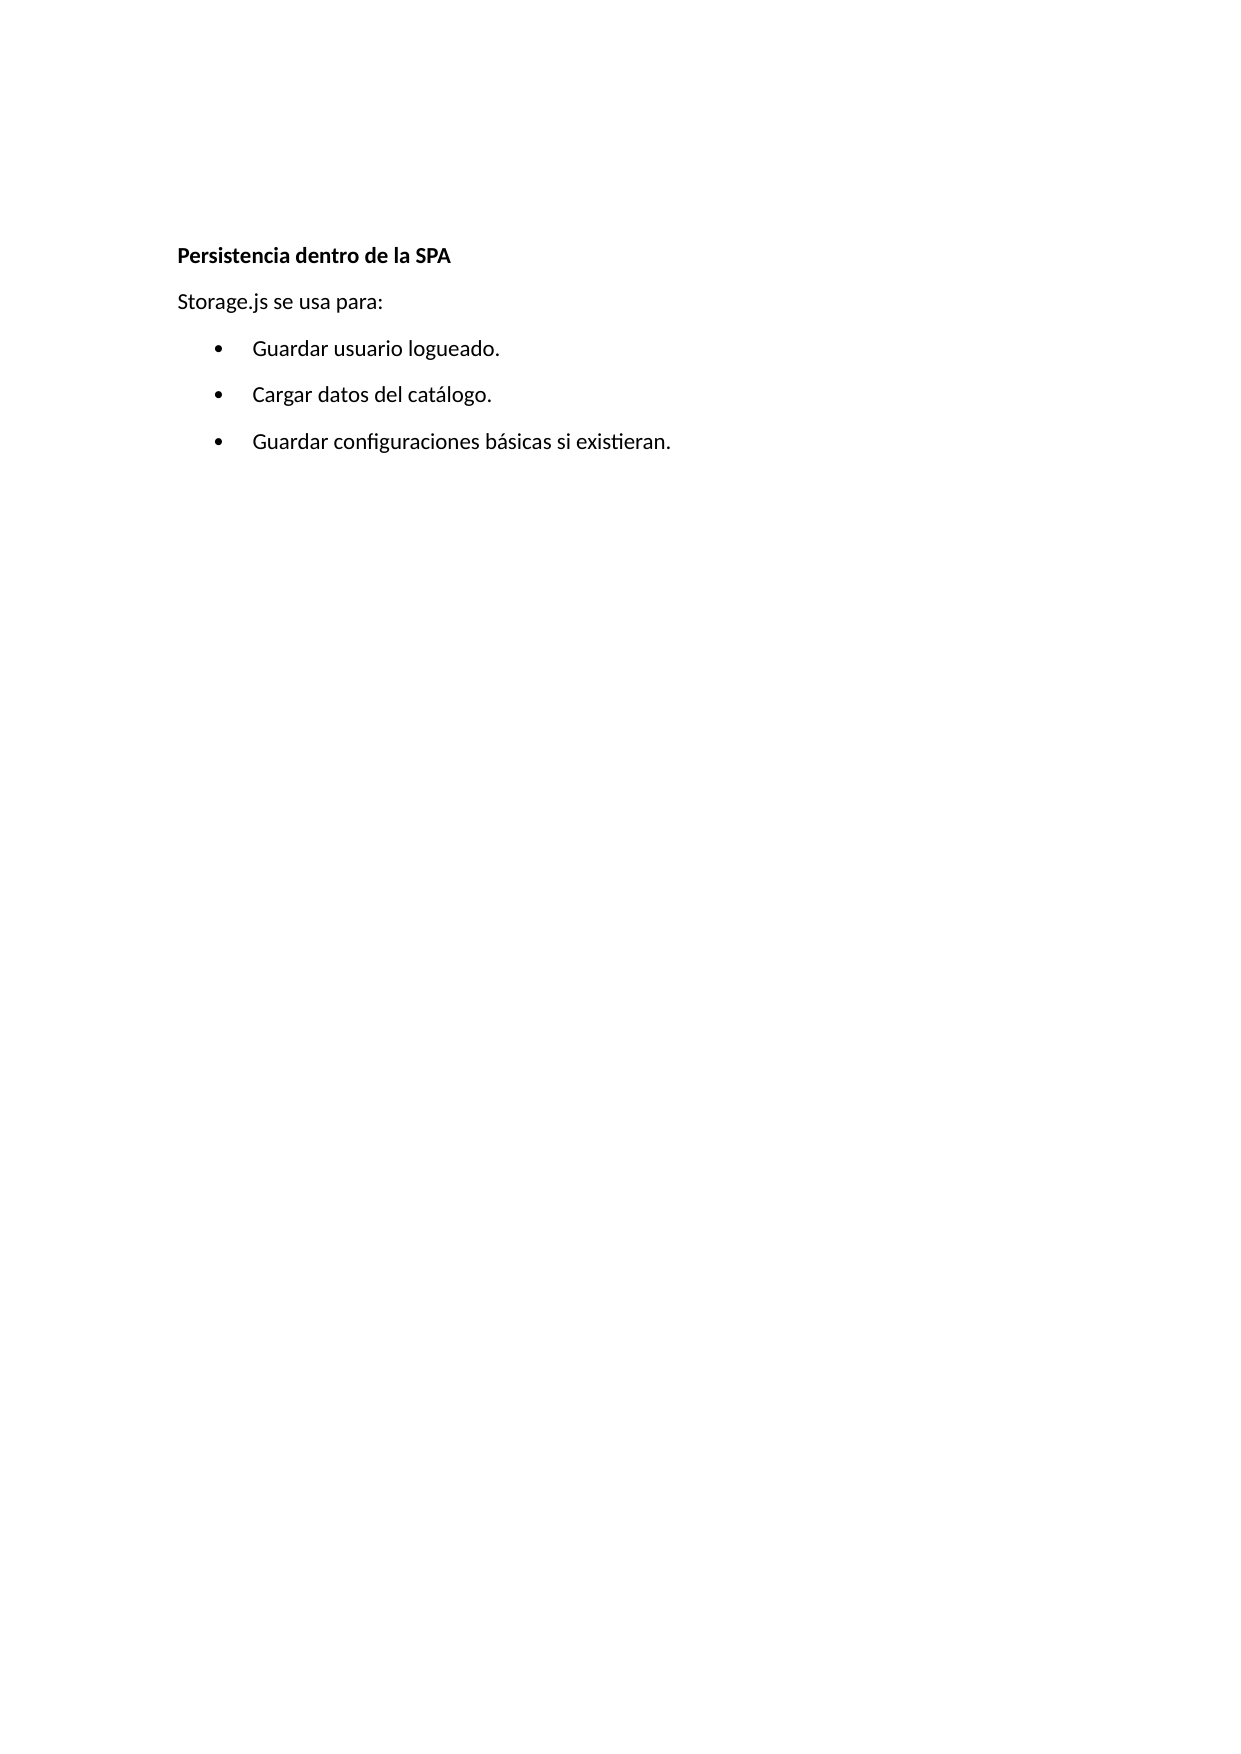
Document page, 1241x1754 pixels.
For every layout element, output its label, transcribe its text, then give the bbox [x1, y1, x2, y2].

text Persistencia dentro de la SPA [177, 241, 1063, 269]
list Guardar usuario logueado. [215, 334, 1063, 362]
list Cargar datos del catálogo. [215, 380, 1063, 408]
list Guardar configuraciones básicas si existieran. [215, 427, 1063, 455]
text Storage.js se usa para: [177, 287, 1063, 315]
